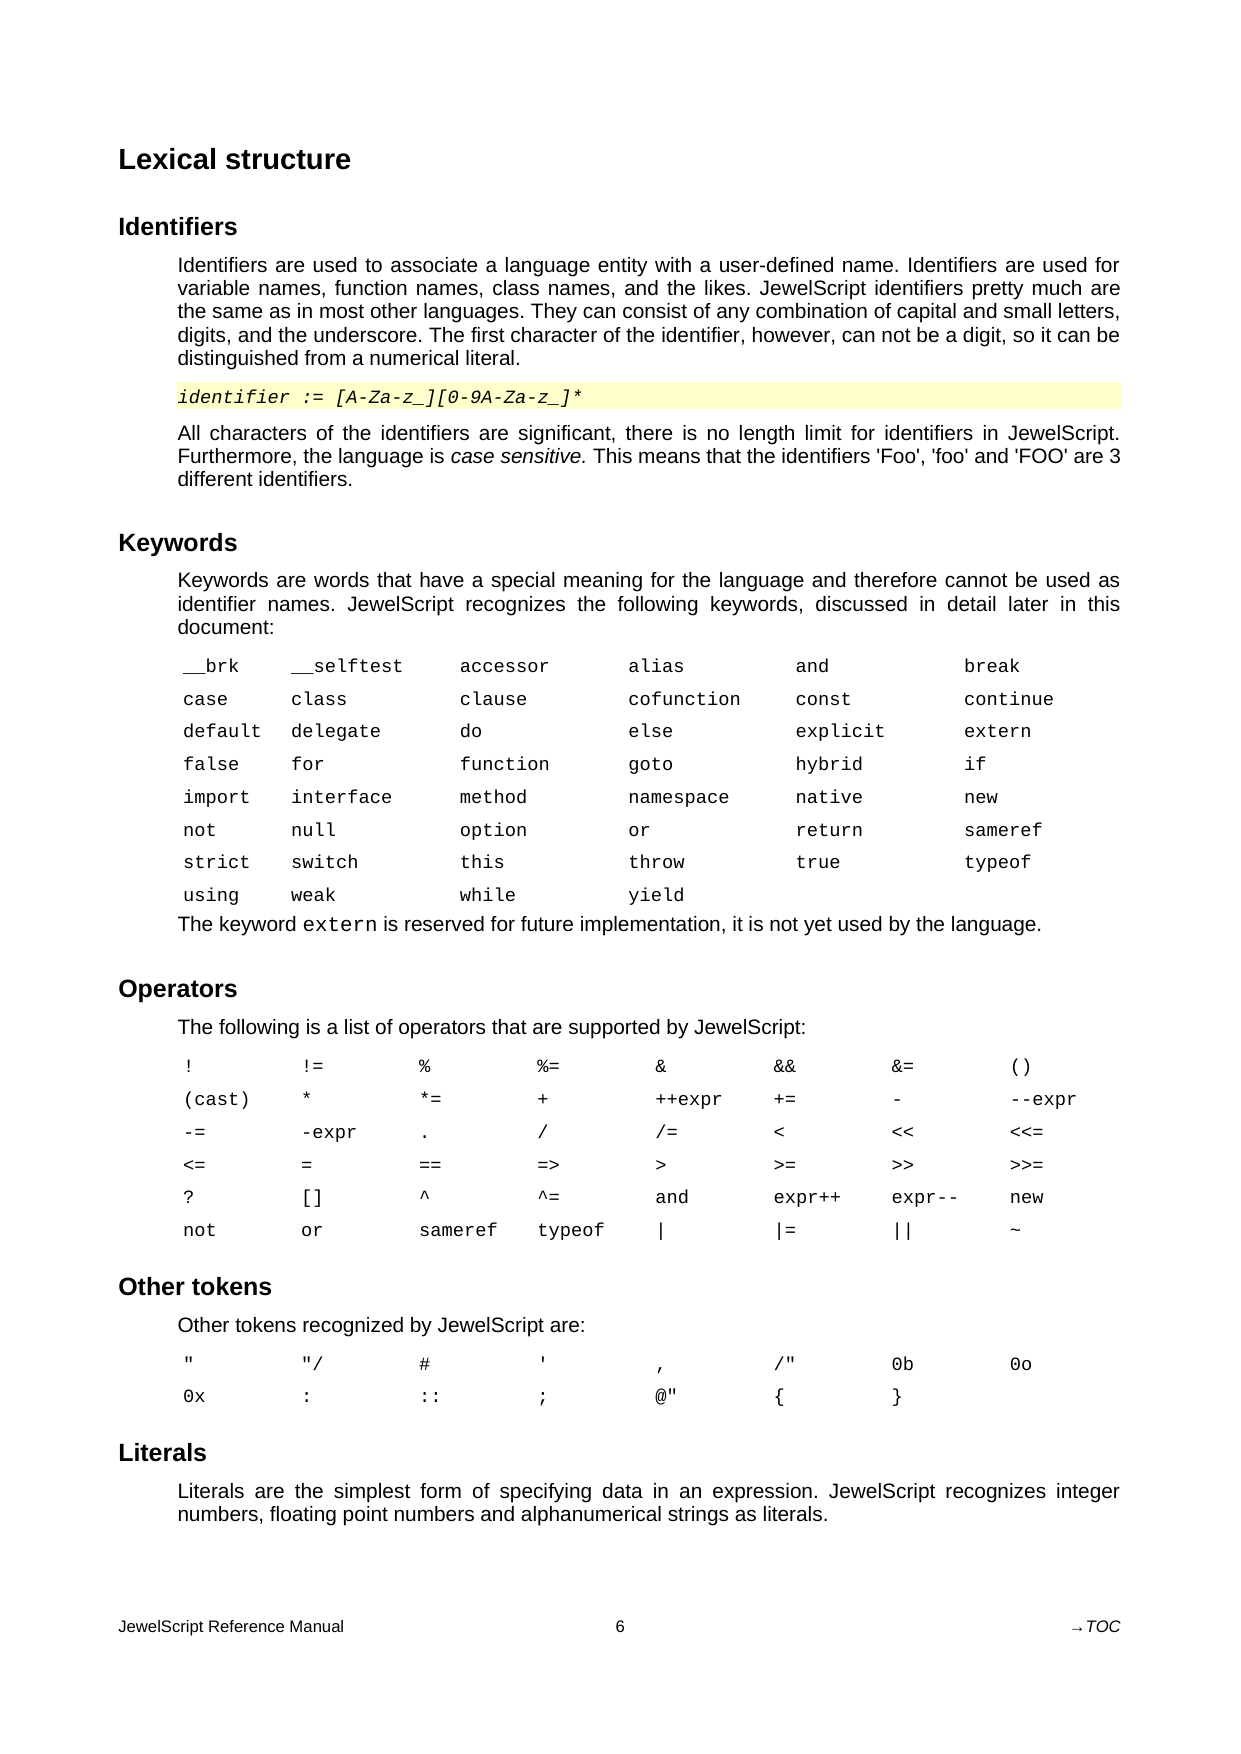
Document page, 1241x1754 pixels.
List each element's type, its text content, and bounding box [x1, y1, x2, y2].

table_cell + [531, 1084, 649, 1117]
subtitle Literals [118, 1439, 1122, 1467]
table_cell extern [958, 716, 1122, 749]
table_cell return [790, 815, 958, 847]
subtitle Identifiers [118, 213, 1122, 241]
table_cell => [531, 1150, 649, 1182]
table_header () [1004, 1051, 1122, 1084]
table_cell 0x [177, 1382, 295, 1414]
table_cell weak [285, 880, 454, 913]
table_cell ? [177, 1182, 295, 1215]
table_header & [650, 1051, 767, 1084]
table_header % [413, 1051, 531, 1084]
table_cell const [790, 684, 958, 716]
table_cell ; [531, 1382, 649, 1414]
table_cell delegate [285, 716, 454, 749]
table_cell native [790, 782, 958, 814]
table_cell = [295, 1150, 413, 1182]
table_cell this [454, 847, 622, 880]
table_cell { [768, 1382, 886, 1414]
table_header ' [531, 1349, 649, 1382]
table_cell case [177, 684, 285, 716]
table_cell |= [768, 1215, 886, 1248]
table_cell and [650, 1182, 767, 1215]
table_cell <<= [1004, 1117, 1122, 1149]
table_cell switch [285, 847, 454, 880]
table_cell expr-- [886, 1182, 1004, 1215]
table_cell not [177, 815, 285, 847]
table_cell [790, 880, 958, 913]
table_header and [790, 651, 958, 684]
table_cell import [177, 782, 285, 814]
table_header break [958, 651, 1122, 684]
table_cell ^ [413, 1182, 531, 1215]
table_cell yield [622, 880, 790, 913]
table_cell class [285, 684, 454, 716]
table_cell ++expr [650, 1084, 767, 1117]
table_cell false [177, 749, 285, 782]
table_header ! [177, 1051, 295, 1084]
table_cell do [454, 716, 622, 749]
table_cell explicit [790, 716, 958, 749]
table_cell else [622, 716, 790, 749]
table_cell clause [454, 684, 622, 716]
text The following is a list of operators that are supported by JewelScript: [177, 1016, 1122, 1039]
table_cell if [958, 749, 1122, 782]
table_cell :: [413, 1382, 531, 1414]
table_cell cofunction [622, 684, 790, 716]
table_header 0o [1004, 1349, 1122, 1382]
table_cell -= [177, 1117, 295, 1149]
table_cell for [285, 749, 454, 782]
table_header # [413, 1349, 531, 1382]
table_cell method [454, 782, 622, 814]
table_cell } [886, 1382, 1004, 1414]
table_cell throw [622, 847, 790, 880]
table_header && [768, 1051, 886, 1084]
text identifier := [A-Za-z_][0-9A-Za-z_]* [177, 382, 1122, 409]
table_header %= [531, 1051, 649, 1084]
table_cell - [886, 1084, 1004, 1117]
table_cell [1004, 1382, 1122, 1414]
table_cell *= [413, 1084, 531, 1117]
table_cell default [177, 716, 285, 749]
table_cell continue [958, 684, 1122, 716]
table_cell < [768, 1117, 886, 1149]
table_cell or [295, 1215, 413, 1248]
table_cell new [958, 782, 1122, 814]
table_cell or [622, 815, 790, 847]
table_cell [958, 880, 1122, 913]
table_cell == [413, 1150, 531, 1182]
text Other tokens recognized by JewelScript are: [177, 1313, 1122, 1336]
table_cell : [295, 1382, 413, 1414]
table_header __brk [177, 651, 285, 684]
table_cell option [454, 815, 622, 847]
text All characters of the identifiers are significant, there is no length limit for identifiers in JewelScript. Furthermore, the language is case sensitive. This means that the identifiers 'Foo', 'foo' and 'FOO' are 3 different identifiers. [177, 421, 1122, 491]
table_cell . [413, 1117, 531, 1149]
table_cell true [790, 847, 958, 880]
table_cell <= [177, 1150, 295, 1182]
table_cell sameref [413, 1215, 531, 1248]
table_cell /= [650, 1117, 767, 1149]
text Keywords are words that have a special meaning for the language and therefore cannot be used as identifier names. JewelScript recognizes the following keywords, discussed in detail later in this document: [177, 569, 1122, 638]
table_cell while [454, 880, 622, 913]
table_header &= [886, 1051, 1004, 1084]
table_cell / [531, 1117, 649, 1149]
table_cell --expr [1004, 1084, 1122, 1117]
table_cell -expr [295, 1117, 413, 1149]
table_cell @" [650, 1382, 767, 1414]
table_header , [650, 1349, 767, 1382]
table_cell ~ [1004, 1215, 1122, 1248]
table_cell | [650, 1215, 767, 1248]
table_cell * [295, 1084, 413, 1117]
table_cell >> [886, 1150, 1004, 1182]
table_cell << [886, 1117, 1004, 1149]
table_header __selftest [285, 651, 454, 684]
table_cell [] [295, 1182, 413, 1215]
subtitle Other tokens [118, 1273, 1122, 1301]
text Identifiers are used to associate a language entity with a user-defined name. Identifiers are used for variable names, function names, class names, and the likes. JewelScript identifiers pretty much are the same as in most other languages. They can consist of any combination of capital and small letters, digits, and the underscore. The first character of the identifier, however, can not be a digit, so it can be distinguished from a numerical literal. [177, 254, 1122, 370]
table_cell new [1004, 1182, 1122, 1215]
table_header != [295, 1051, 413, 1084]
subtitle Keywords [118, 528, 1122, 556]
table_cell expr++ [768, 1182, 886, 1215]
table_header " [177, 1349, 295, 1382]
table_header alias [622, 651, 790, 684]
subtitle Operators [118, 975, 1122, 1003]
table_cell += [768, 1084, 886, 1117]
table_cell >= [768, 1150, 886, 1182]
table_header /" [768, 1349, 886, 1382]
table_cell > [650, 1150, 767, 1182]
table_cell goto [622, 749, 790, 782]
table_cell >>= [1004, 1150, 1122, 1182]
table_cell interface [285, 782, 454, 814]
table_cell not [177, 1215, 295, 1248]
table_cell function [454, 749, 622, 782]
table_cell using [177, 880, 285, 913]
table_cell || [886, 1215, 1004, 1248]
text The keyword extern is reserved for future implementation, it is not yet used by the language. [177, 913, 1122, 938]
table_header 0b [886, 1349, 1004, 1382]
subtitle Lexical structure [118, 143, 1122, 176]
table_cell hybrid [790, 749, 958, 782]
table_header accessor [454, 651, 622, 684]
table_cell typeof [958, 847, 1122, 880]
table_cell strict [177, 847, 285, 880]
table_cell sameref [958, 815, 1122, 847]
table_cell (cast) [177, 1084, 295, 1117]
table_cell namespace [622, 782, 790, 814]
text Literals are the simplest form of specifying data in an expression. JewelScript recognizes integer numbers, floating point numbers and alphanumerical strings as literals. [177, 1480, 1122, 1526]
table_cell typeof [531, 1215, 649, 1248]
table_header "/ [295, 1349, 413, 1382]
table_cell null [285, 815, 454, 847]
table_cell ^= [531, 1182, 649, 1215]
